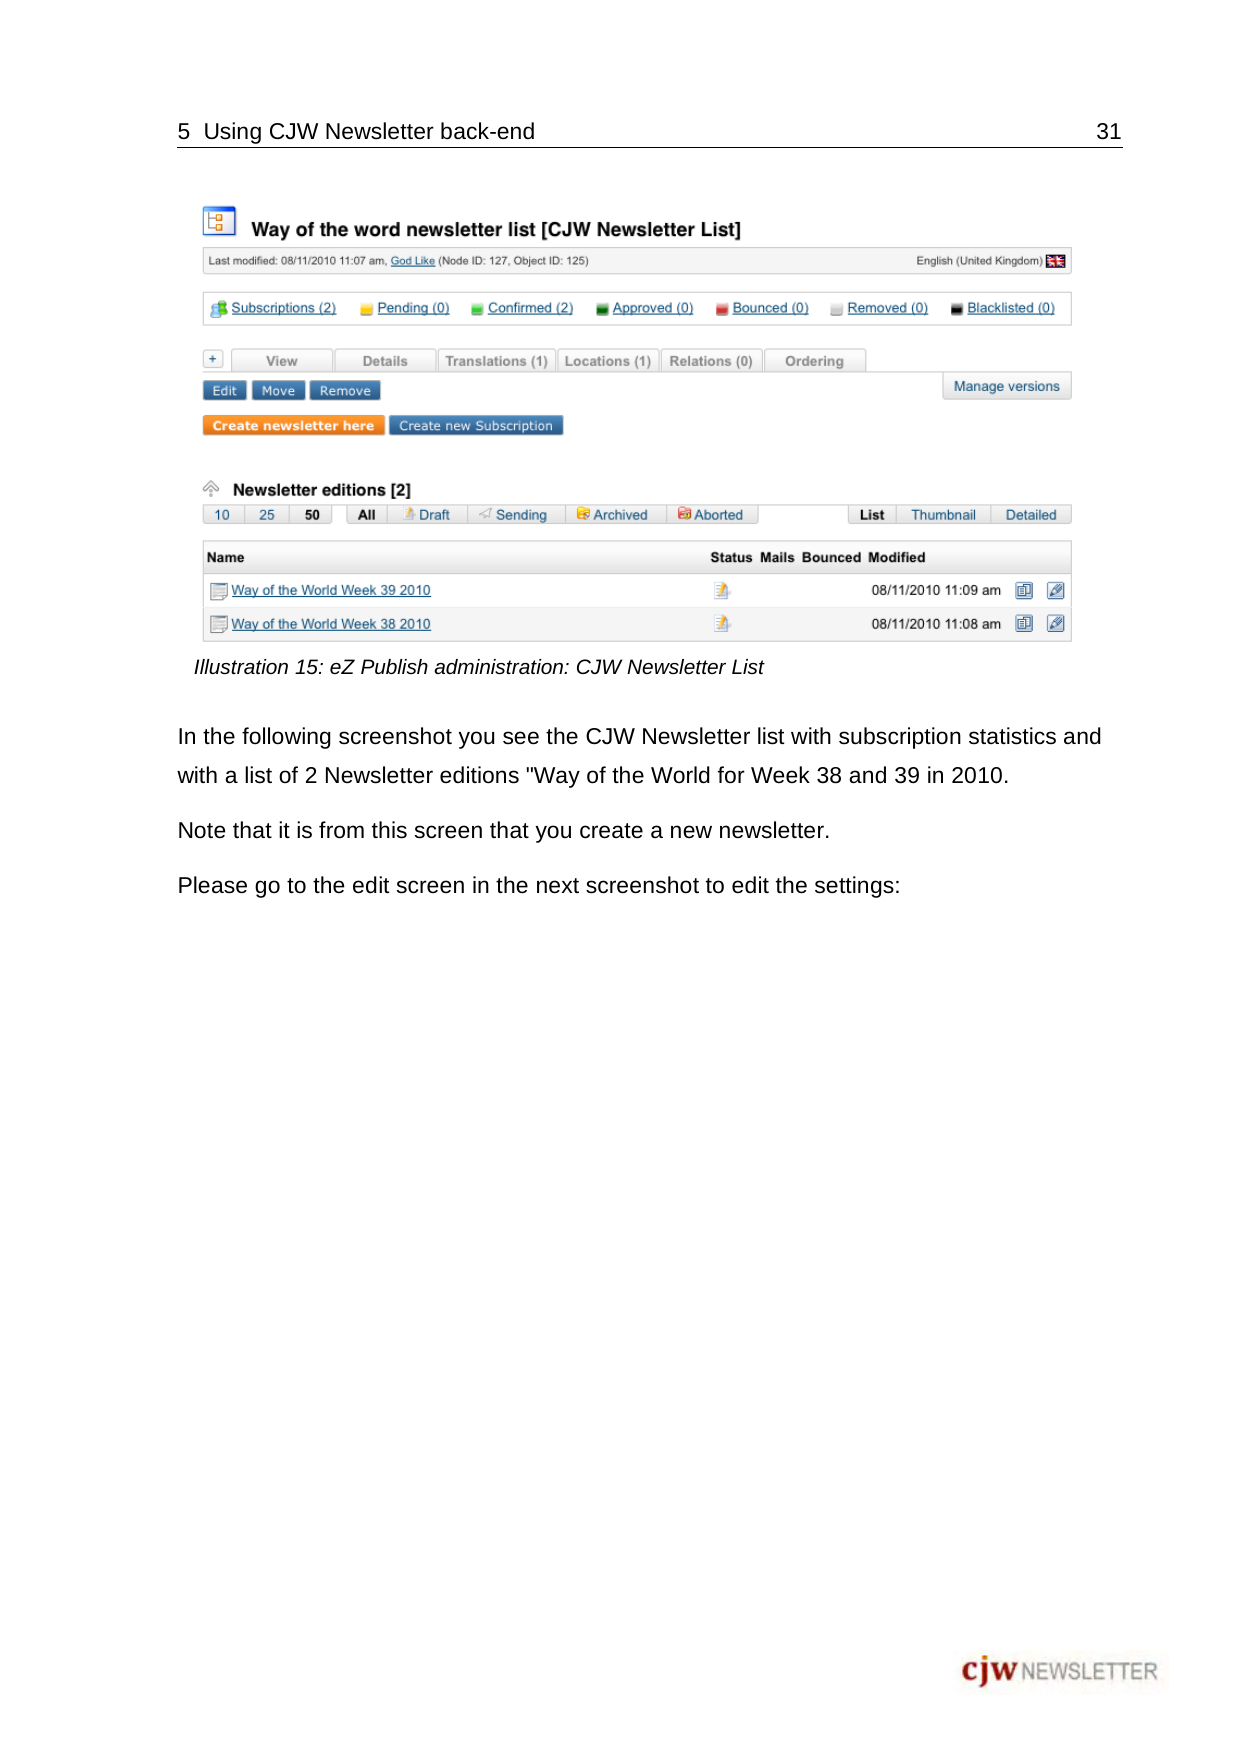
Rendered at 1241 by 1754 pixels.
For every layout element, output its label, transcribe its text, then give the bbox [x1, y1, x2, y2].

text In the following screenshot you see the CJW Newsletter list with subscription statistics and with a list of 2 Newsletter editions "Way of the World for Week 38 and 39 in 2010. [177, 189, 1122, 788]
text Illustration 15: eZ Publish administration: CJW Newsletter List [194, 656, 1085, 679]
picture [193, 198, 1085, 656]
picture [953, 1650, 1170, 1695]
text Note that it is from this screen that you create a new newsletter. [177, 818, 1122, 844]
text Please go to the edit screen in the next screenshot to edit the settings: [177, 873, 1122, 899]
